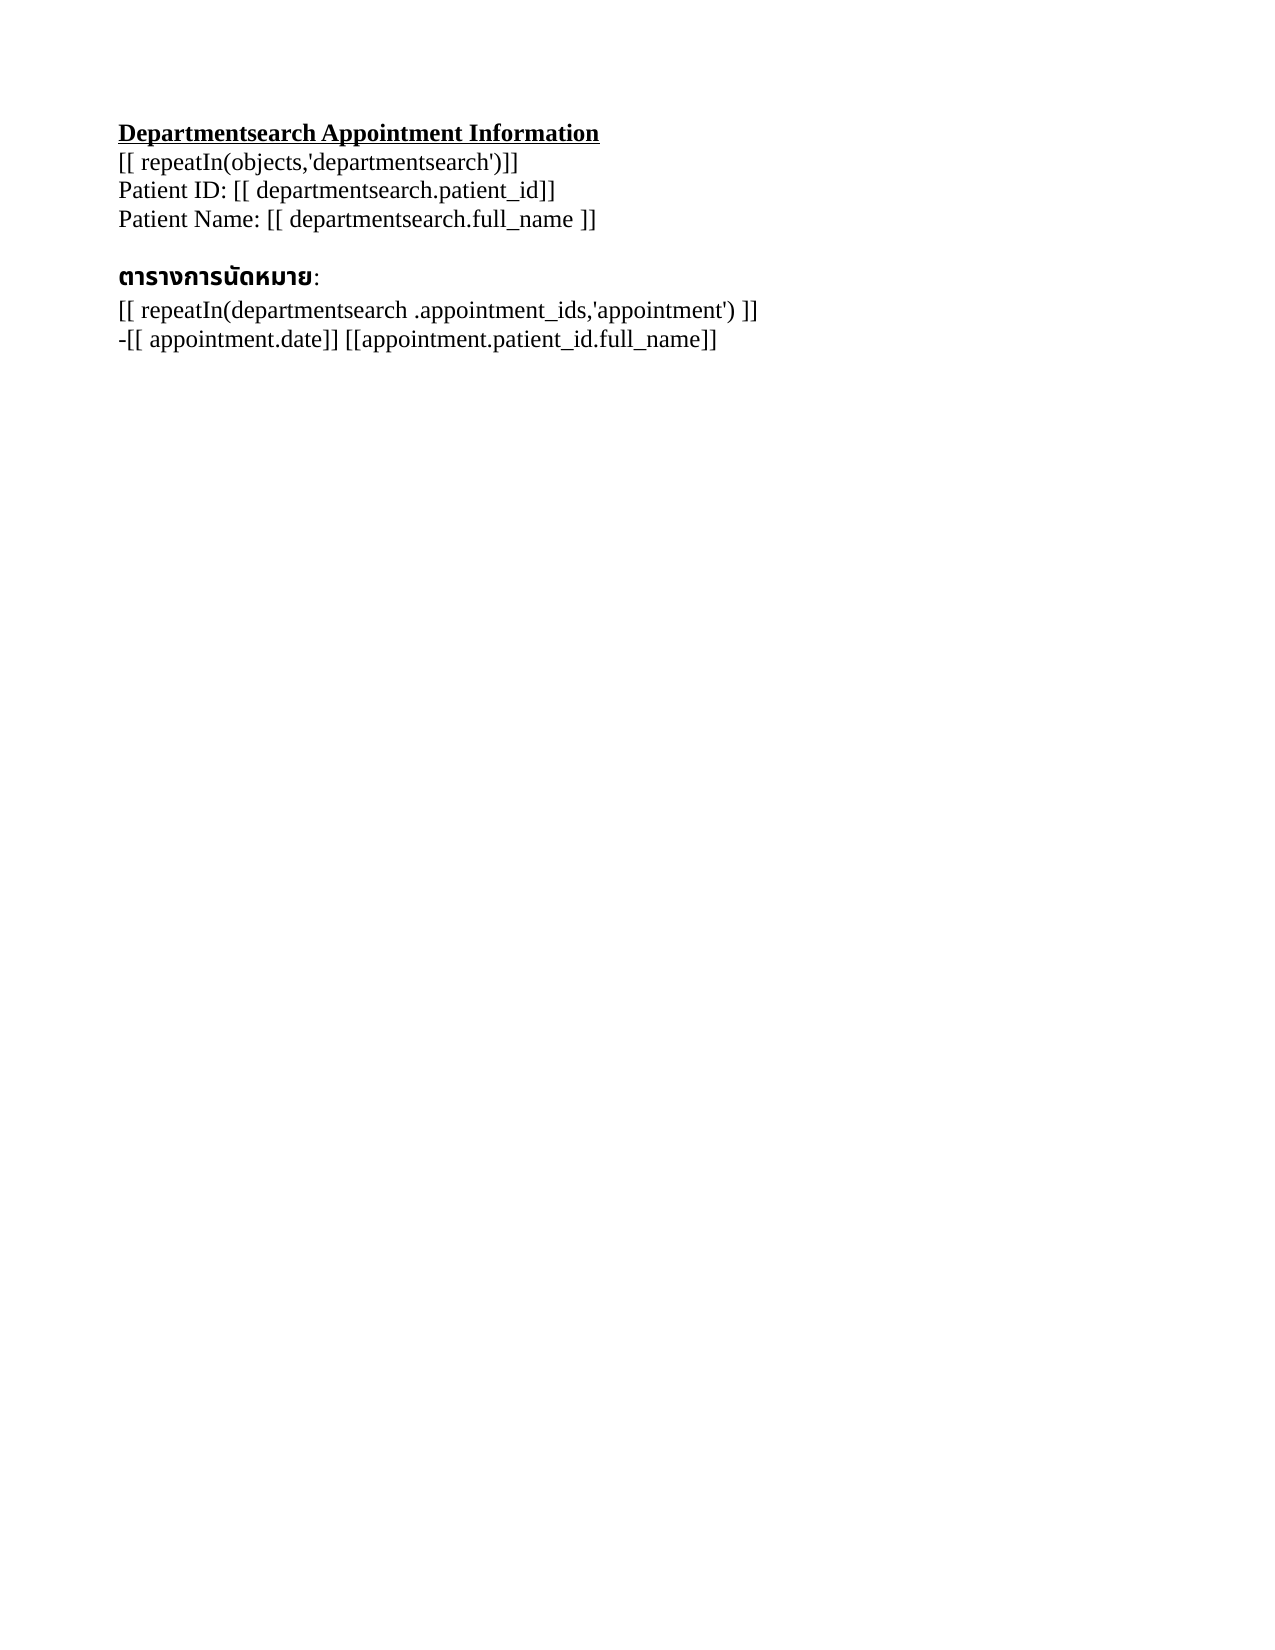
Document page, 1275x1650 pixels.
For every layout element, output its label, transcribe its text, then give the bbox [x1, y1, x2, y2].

text ตารางการนัดหมาย: [118, 262, 1157, 295]
text [[ repeatIn(objects,'departmentsearch')]] [118, 147, 1157, 176]
text [[ repeatIn(departmentsearch .appointment_ids,'appointment') ]] [118, 295, 1157, 324]
text -[[ appointment.date]] [[appointment.patient_id.full_name]] [118, 324, 1157, 353]
text Patient Name: [[ departmentsearch.full_name ]] [118, 204, 1157, 233]
text Patient ID: [[ departmentsearch.patient_id]] [118, 176, 1157, 204]
text Departmentsearch Appointment Information [118, 118, 1157, 147]
